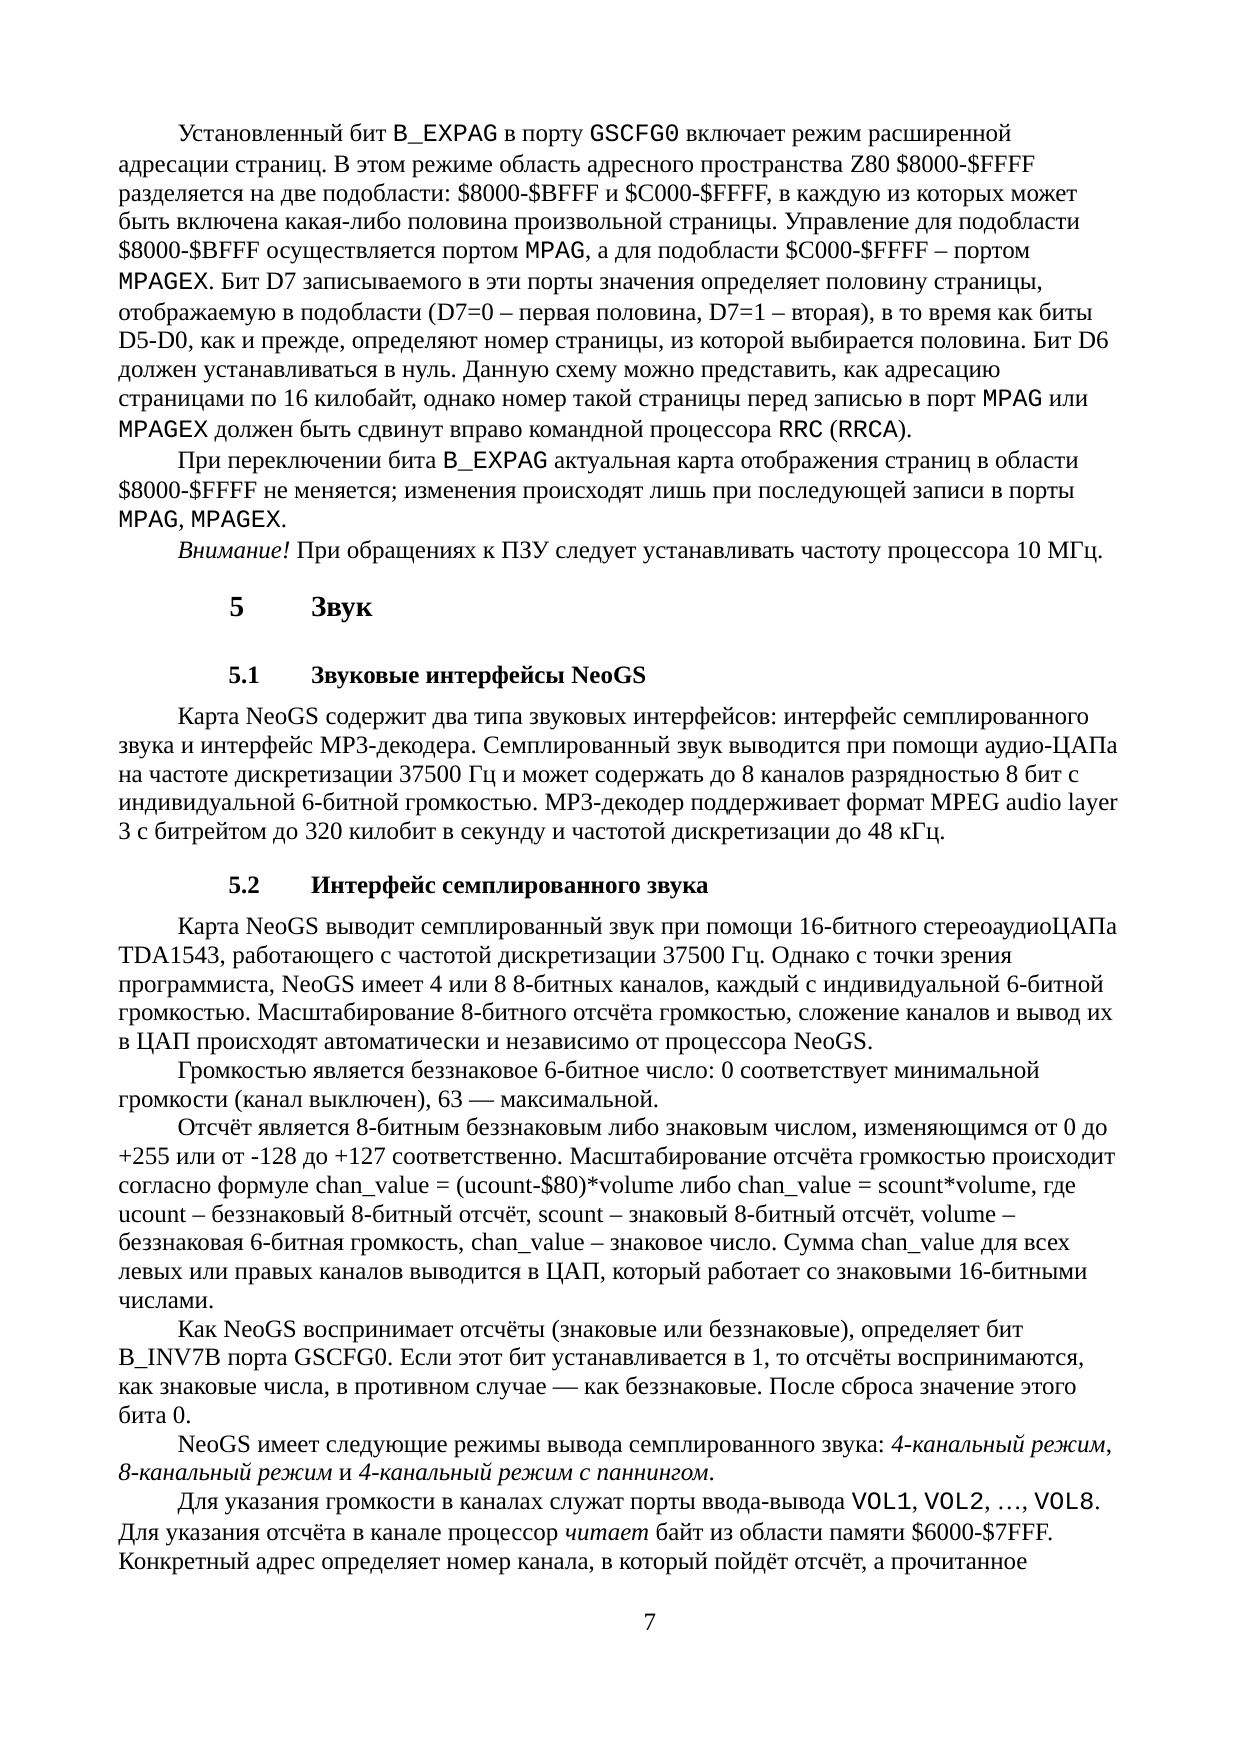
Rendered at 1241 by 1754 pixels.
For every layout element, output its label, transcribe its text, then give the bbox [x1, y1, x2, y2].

text NeoGS имеет следующие режимы вывода семплированного звука: 4-канальный режим, 8-канальный режим и 4-канальный режим с паннингом. [118, 1429, 1122, 1486]
text Отсчёт является 8-битным беззнаковым либо знаковым числом, изменяющимся от 0 до +255 или от -128 до +127 соответственно. Масштабирование отсчёта громкостью происходит согласно формуле chan_value = (ucount‑$80)*volume либо chan_value = scount*volume, где ucount – беззнаковый 8-битный отсчёт, scount – знаковый 8-битный отсчёт, volume – беззнаковая 6-битная громкость, chan_value – знаковое число. Сумма chan_value для всех левых или правых каналов выводится в ЦАП, который работает со знаковыми 16-битными числами. [118, 1112, 1122, 1314]
text При переключении бита B_EXPAG актуальная карта отображения страниц в области $8000-$FFFF не меняется; изменения происходят лишь при последующей записи в порты MPAG, MPAGEX. [118, 445, 1122, 535]
text Карта NeoGS выводит семплированный звук при помощи 16-битного стереоаудиоЦАПа TDA1543, работающего с частотой дискретизации 37500 Гц. Однако с точки зрения программиста, NeoGS имеет 4 или 8 8-битных каналов, каждый с индивидуальной 6-битной громкостью. Масштабирование 8-битного отсчёта громкостью, сложение каналов и вывод их в ЦАП происходят автоматически и независимо от процессора NeoGS. [118, 911, 1122, 1055]
text Для указания громкости в каналах служат порты ввода-вывода VOL1, VOL2, …, VOL8. Для указания отсчёта в канале процессор читает байт из области памяти $6000-$7FFF. Конкретный адрес определяет номер канала, в который пойдёт отсчёт, а прочитанное [118, 1486, 1122, 1574]
subtitle Звук [163, 589, 1122, 622]
text Как NeoGS воспринимает отсчёты (знаковые или беззнаковые), определяет бит B_INV7B порта GSCFG0. Если этот бит устанавливается в 1, то отсчёты воспринимаются, как знаковые числа, в противном случае — как беззнаковые. После сброса значение этого бита 0. [118, 1314, 1122, 1429]
text Внимание! При обращениях к ПЗУ следует устанавливать частоту процессора 10 МГц. [118, 535, 1122, 564]
subtitle Интерфейс семплированного звука [163, 870, 1122, 899]
text Громкостью является беззнаковое 6-битное число: 0 соответствует минимальной громкости (канал выключен), 63 — максимальной. [118, 1055, 1122, 1112]
text Карта NeoGS содержит два типа звуковых интерфейсов: интерфейс семплированного звука и интерфейс MP3-декодера. Семплированный звук выводится при помощи аудио-ЦАПа на частоте дискретизации 37500 Гц и может содержать до 8 каналов разрядностью 8 бит с индивидуальной 6-битной громкостью. MP3-декодер поддерживает формат MPEG audio layer 3 с битрейтом до 320 килобит в секунду и частотой дискретизации до 48 кГц. [118, 701, 1122, 845]
text Установленный бит B_EXPAG в порту GSCFG0 включает режим расширенной адресации страниц. В этом режиме область адресного пространства Z80 $8000-$FFFF разделяется на две подобласти: $8000-$BFFF и $C000-$FFFF, в каждую из которых может быть включена какая-либо половина произвольной страницы. Управление для подобласти $8000-$BFFF осуществляется портом MPAG, а для подобласти $C000-$FFFF – портом MPAGEX. Бит D7 записываемого в эти порты значения определяет половину страницы, отображаемую в подобласти (D7=0 – первая половина, D7=1 – вторая), в то время как биты D5-D0, как и прежде, определяют номер страницы, из которой выбирается половина. Бит D6 должен устанавливаться в нуль. Данную схему можно представить, как адресацию страницами по 16 килобайт, однако номер такой страницы перед записью в порт MPAG или MPAGEX должен быть сдвинут вправо командной процессора RRC (RRCA). [118, 118, 1122, 445]
subtitle Звуковые интерфейсы NeoGS [163, 660, 1122, 689]
